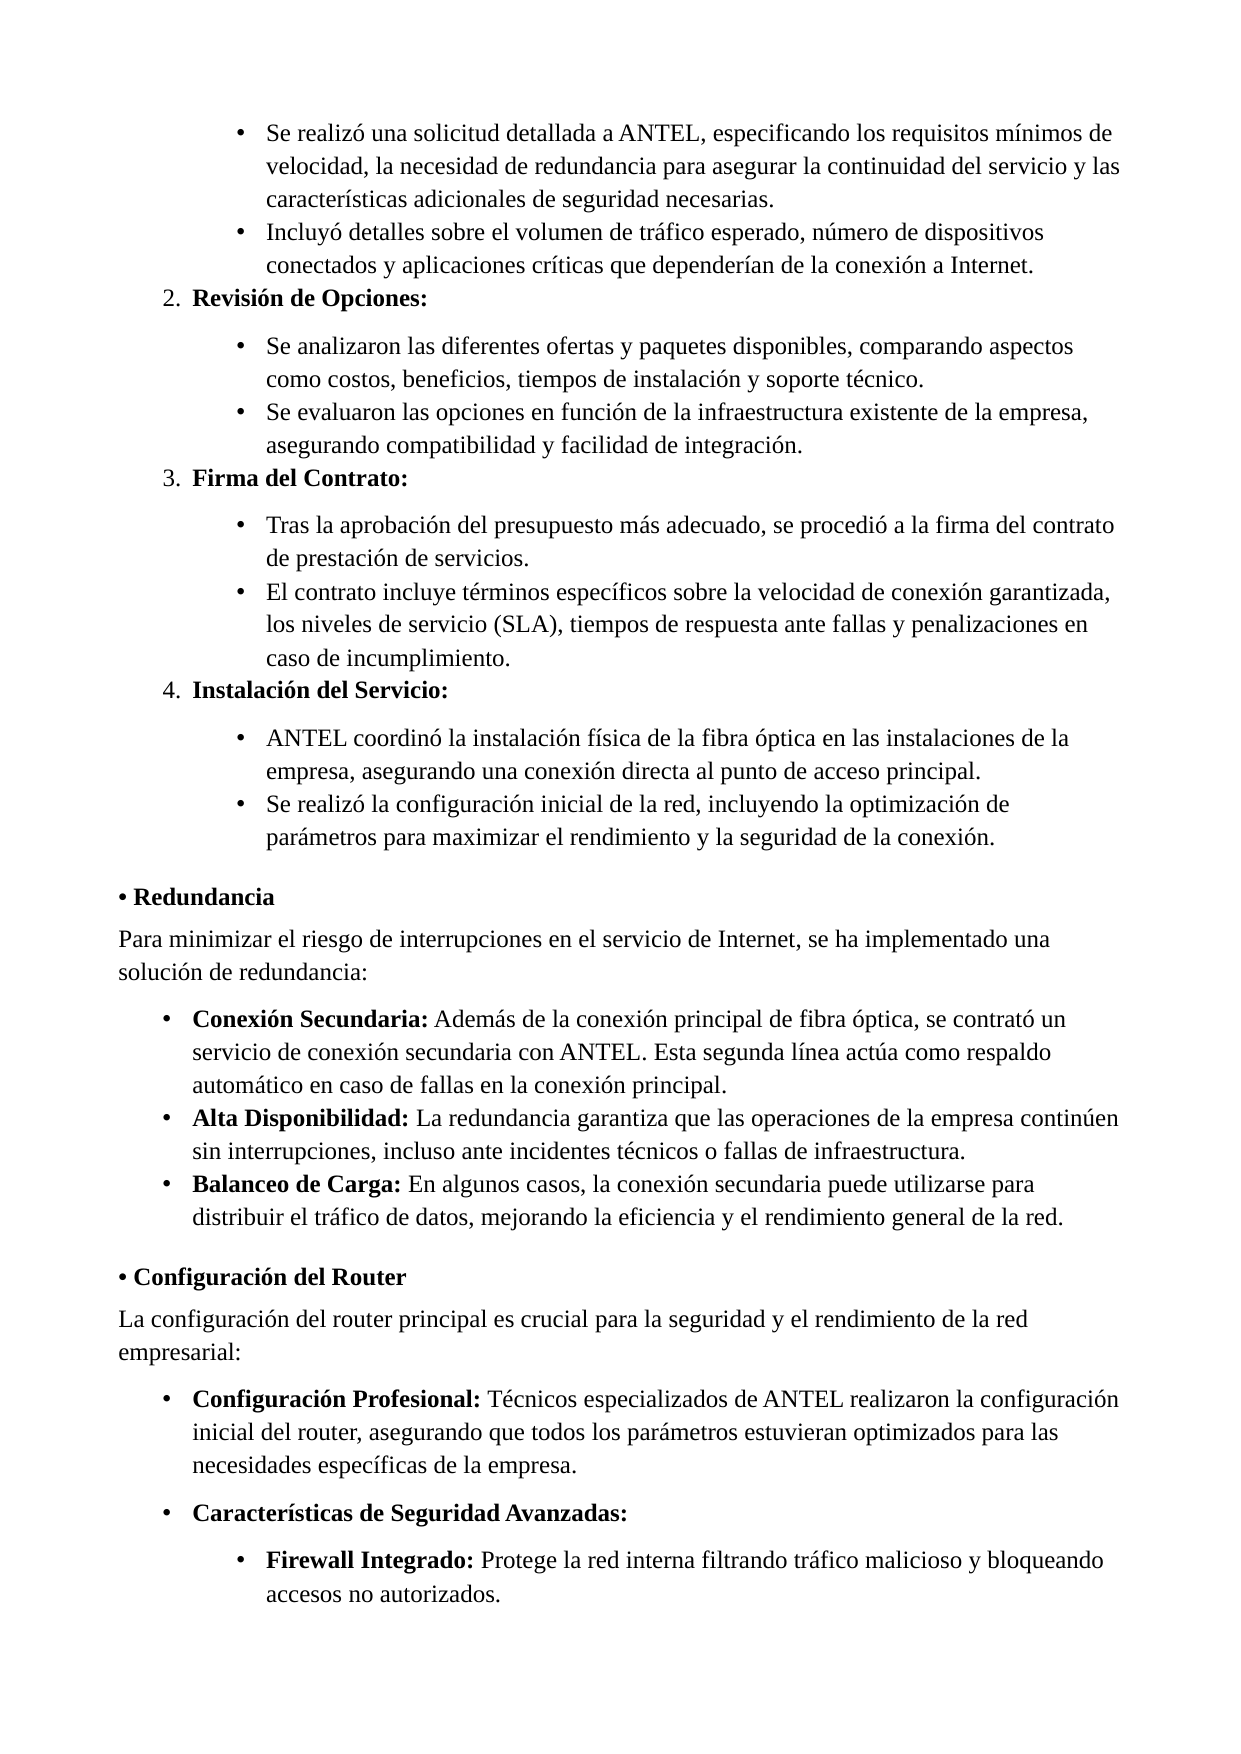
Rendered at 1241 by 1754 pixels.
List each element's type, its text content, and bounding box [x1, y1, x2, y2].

list ANTEL coordinó la instalación física de la fibra óptica en las instalaciones de la empresa, asegurando una conexión directa al punto de acceso principal. [236, 723, 1122, 785]
list Firewall Integrado: Protege la red interna filtrando tráfico malicioso y bloqueando accesos no autorizados. [236, 1546, 1122, 1607]
list Balanceo de Carga: En algunos casos, la conexión secundaria puede utilizarse para distribuir el tráfico de datos, mejorando la eficiencia y el rendimiento general de la red. [162, 1169, 1122, 1231]
list Conexión Secundaria: Además de la conexión principal de fibra óptica, se contrató un servicio de conexión secundaria con ANTEL. Esta segunda línea actúa como respaldo automático en caso de fallas en la conexión principal. [162, 1004, 1122, 1099]
list Se evaluaron las opciones en función de la infraestructura existente de la empresa, asegurando compatibilidad y facilidad de integración. [236, 397, 1122, 459]
text Para minimizar el riesgo de interrupciones en el servicio de Internet, se ha implementado una solución de redundancia: [118, 924, 1122, 985]
list El contrato incluye términos específicos sobre la velocidad de conexión garantizada, los niveles de servicio (SLA), tiempos de respuesta ante fallas y penalizaciones en caso de incumplimiento. [236, 577, 1122, 671]
list Incluyó detalles sobre el volumen de tráfico esperado, número de dispositivos conectados y aplicaciones críticas que dependerían de la conexión a Internet. [236, 217, 1122, 279]
list Se realizó una solicitud detallada a ANTEL, especificando los requisitos mínimos de velocidad, la necesidad de redundancia para asegurar la continuidad del servicio y las características adicionales de seguridad necesarias. [236, 118, 1122, 213]
list Configuración Profesional: Técnicos especializados de ANTEL realizaron la configuración inicial del router, asegurando que todos los parámetros estuvieran optimizados para las necesidades específicas de la empresa. [162, 1384, 1122, 1479]
subtitle • Redundancia [118, 882, 1122, 911]
text La configuración del router principal es crucial para la seguridad y el rendimiento de la red empresarial: [118, 1304, 1122, 1366]
list Alta Disponibilidad: La redundancia garantiza que las operaciones de la empresa continúen sin interrupciones, incluso ante incidentes técnicos o fallas de infraestructura. [162, 1103, 1122, 1165]
list Tras la aprobación del presupuesto más adecuado, se procedió a la firma del contrato de prestación de servicios. [236, 511, 1122, 572]
list Se analizaron las diferentes ofertas y paquetes disponibles, comparando aspectos como costos, beneficios, tiempos de instalación y soporte técnico. [236, 331, 1122, 393]
list Características de Seguridad Avanzadas: [162, 1498, 1122, 1527]
list Firma del Contrato: [162, 463, 1122, 492]
list Revisión de Opciones: [162, 283, 1122, 312]
subtitle • Configuración del Router [118, 1262, 1122, 1291]
list Se realizó la configuración inicial de la red, incluyendo la optimización de parámetros para maximizar el rendimiento y la seguridad de la conexión. [236, 789, 1122, 851]
list Instalación del Servicio: [162, 676, 1122, 704]
